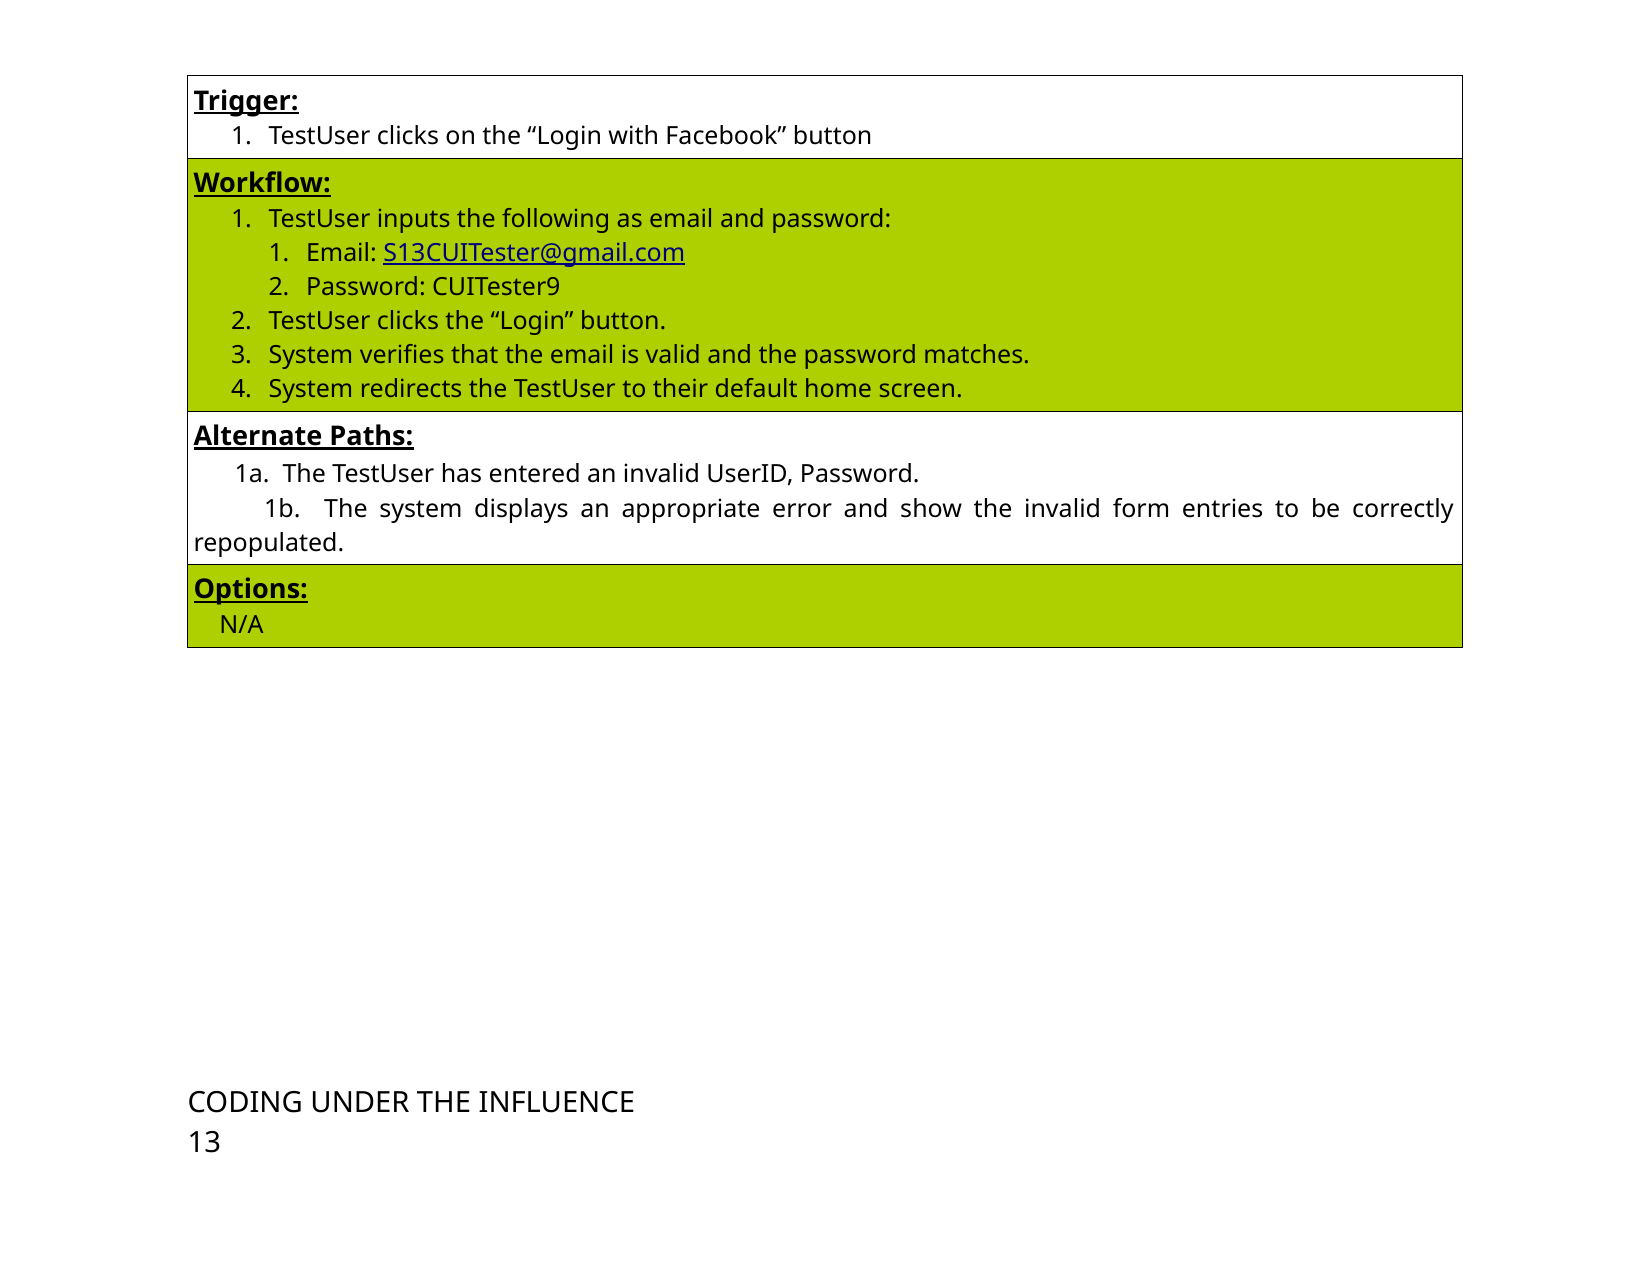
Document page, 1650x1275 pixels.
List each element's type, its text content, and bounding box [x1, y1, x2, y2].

table_cell Workflow: TestUser inputs the following as email and password: Email: S13CUITester@gmail.com Password: CUITester9 TestUser clicks the “Login” button. System verifies that the email is valid and the password matches. System redirects the TestUser to their default home screen. [188, 159, 1462, 411]
table_cell Trigger: TestUser clicks on the “Login with Facebook” button [188, 76, 1462, 158]
table_cell Alternate Paths: 1a. The TestUser has entered an invalid UserID, Password. 1b. The system displays an appropriate error and show the invalid form entries to be correctly repopulated. [188, 412, 1462, 564]
table_cell Options: N/A [188, 565, 1462, 647]
